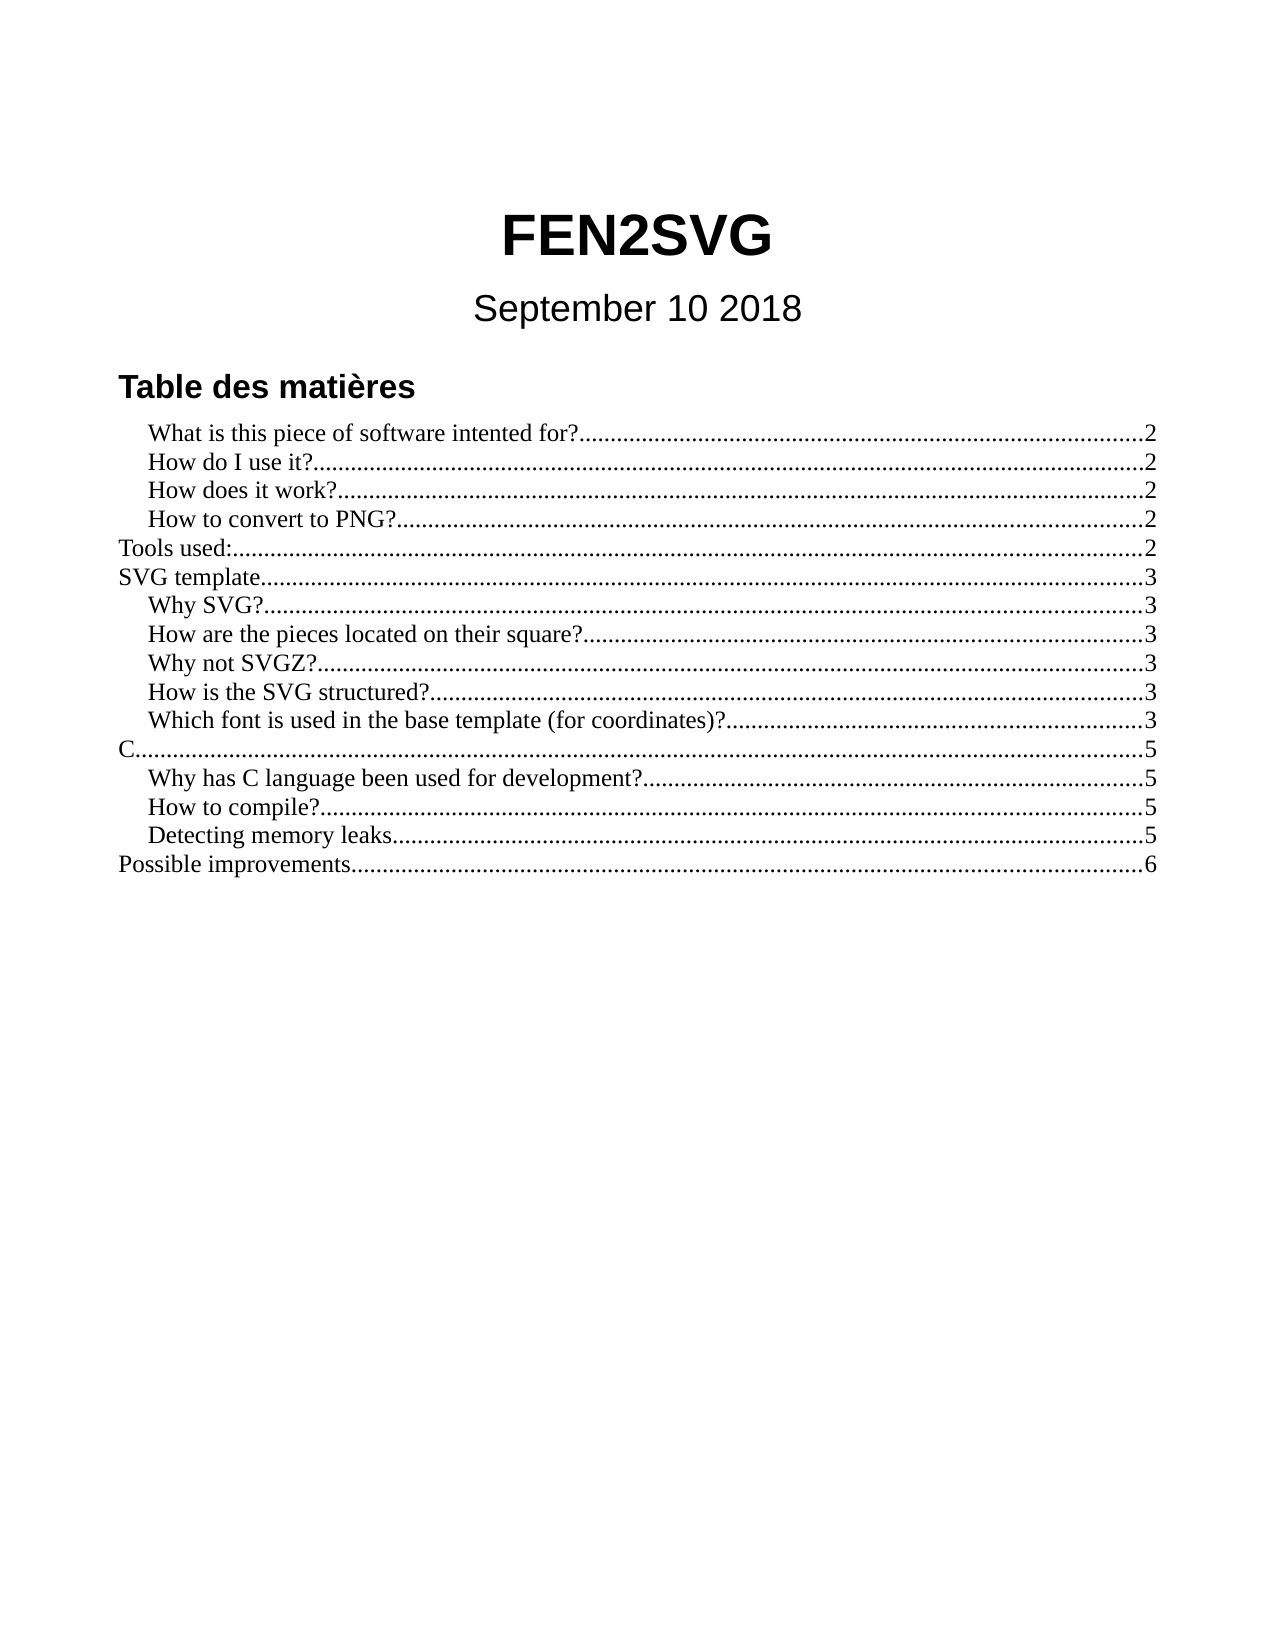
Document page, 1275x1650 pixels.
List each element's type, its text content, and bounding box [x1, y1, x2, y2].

text What is this piece of software intented for? 2 [148, 418, 1157, 447]
text Tools used: 2 [118, 533, 1157, 562]
text How does it work? 2 [148, 476, 1157, 504]
text C 5 [118, 734, 1157, 763]
text Why SVG? 3 [148, 591, 1157, 619]
text Why not SVGZ? 3 [148, 648, 1157, 677]
text How to compile? 5 [148, 792, 1157, 821]
subtitle September 10 2018 [118, 286, 1157, 329]
text Detecting memory leaks 5 [148, 821, 1157, 849]
text How is the SVG structured? 3 [148, 677, 1157, 706]
text How to convert to PNG? 2 [148, 504, 1157, 533]
text Which font is used in the base template (for coordinates)? 3 [148, 706, 1157, 734]
text How do I use it? 2 [148, 447, 1157, 476]
text Possible improvements 6 [118, 849, 1157, 878]
text Why has C language been used for development? 5 [148, 763, 1157, 792]
text How are the pieces located on their square? 3 [148, 619, 1157, 648]
subtitle Table des matières [118, 367, 1157, 406]
title FEN2SVG [118, 201, 1157, 268]
text SVG template 3 [118, 562, 1157, 591]
